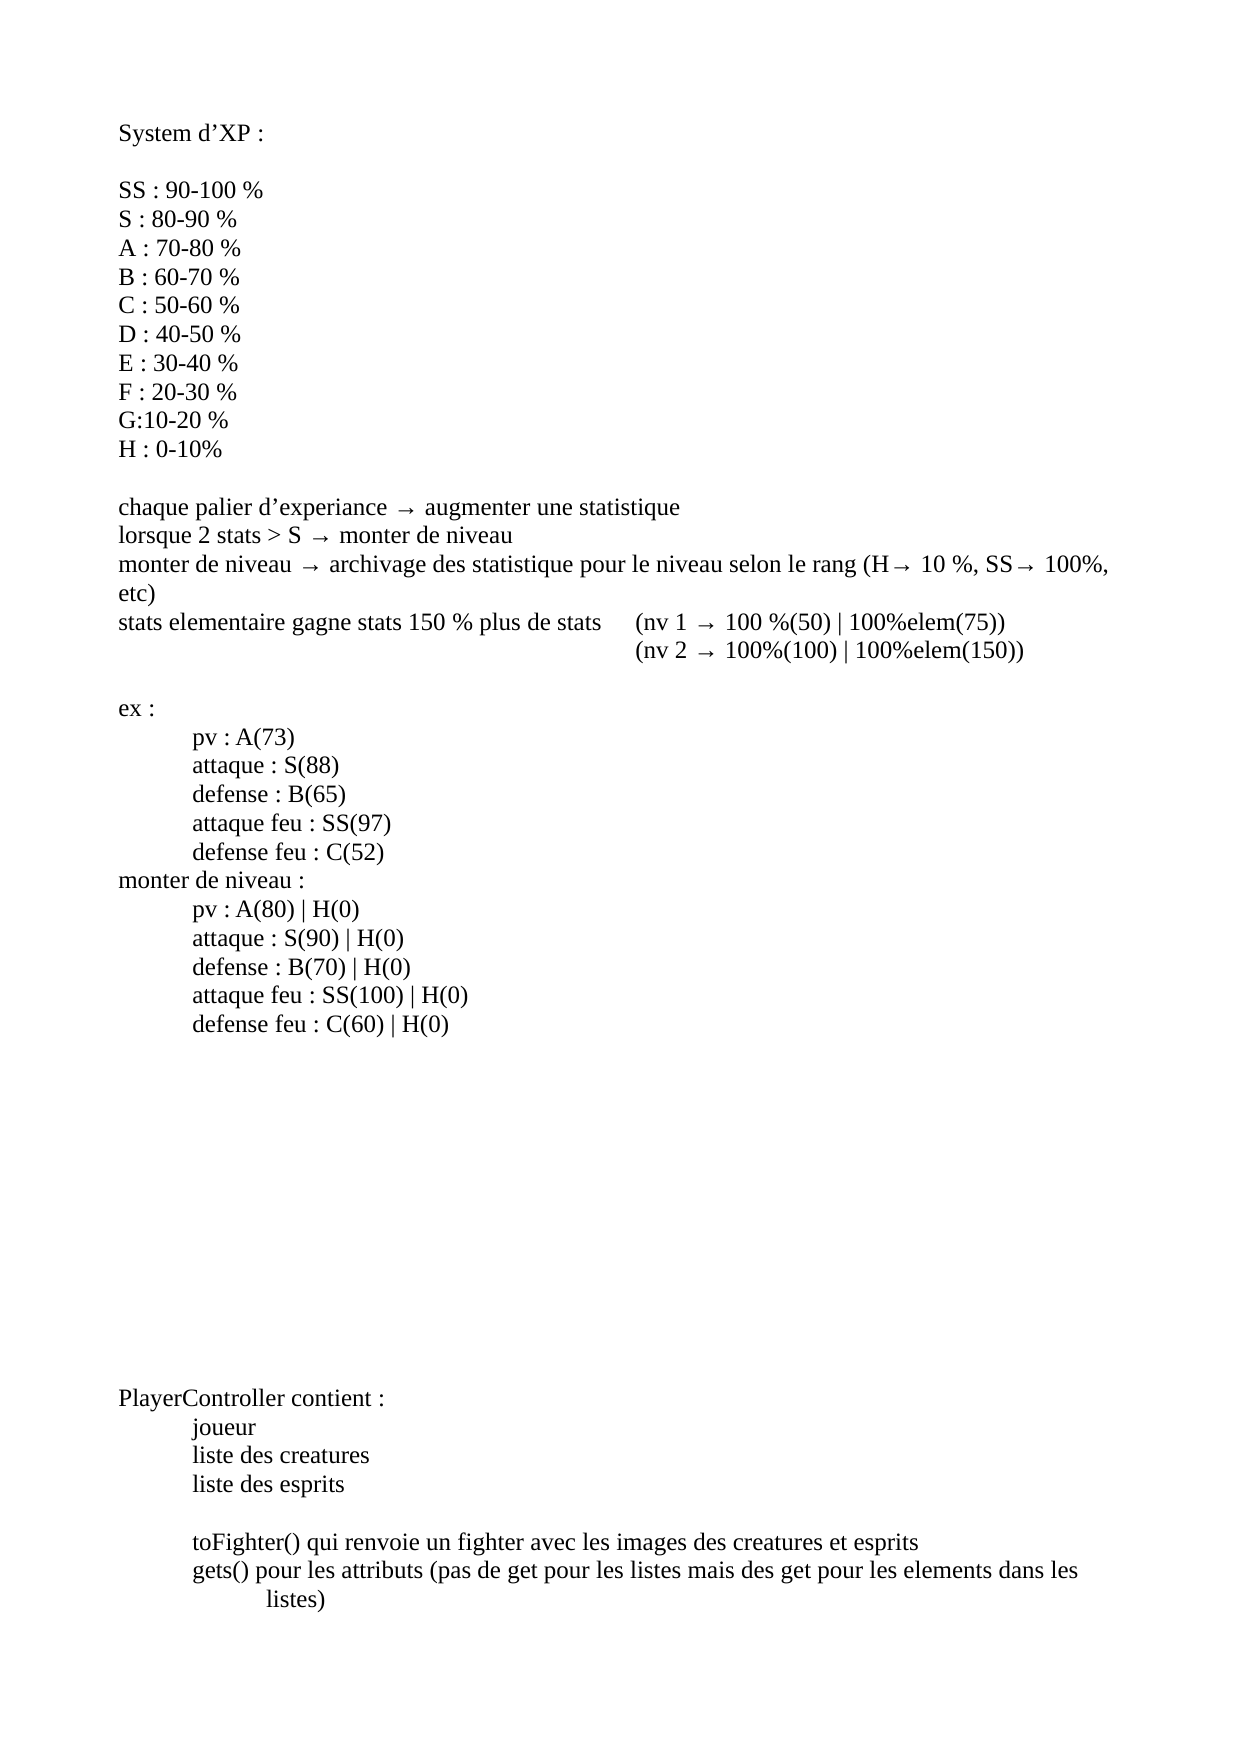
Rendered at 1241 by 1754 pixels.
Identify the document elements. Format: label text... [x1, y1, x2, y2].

text D : 40-50 % [118, 319, 1122, 348]
text SS : 90-100 % [118, 176, 1122, 204]
text liste des esprits [118, 1469, 1122, 1498]
text gets() pour les attributs (pas de get pour les listes mais des get pour les elements dans les listes) [118, 1556, 1122, 1613]
text C : 50-60 % [118, 291, 1122, 319]
text joueur [118, 1412, 1122, 1441]
text attaque feu : SS(97) [118, 808, 1122, 837]
text G:10-20 % [118, 406, 1122, 434]
text liste des creatures [118, 1441, 1122, 1469]
text attaque : S(90) | H(0) [118, 923, 1122, 952]
text PlayerController contient : [118, 1383, 1122, 1412]
text A : 70-80 % [118, 233, 1122, 262]
text pv : A(80) | H(0) [118, 894, 1122, 923]
text ex : [118, 693, 1122, 722]
text S : 80-90 % [118, 204, 1122, 233]
text H : 0-10% [118, 434, 1122, 463]
text attaque feu : SS(100) | H(0) [118, 981, 1122, 1009]
text pv : A(73) [118, 722, 1122, 751]
text System d’XP : [118, 118, 1122, 147]
text E : 30-40 % [118, 348, 1122, 377]
text attaque : S(88) [118, 751, 1122, 779]
text toFighter() qui renvoie un fighter avec les images des creatures et esprits [118, 1527, 1122, 1556]
text monter de niveau : [118, 866, 1122, 894]
text defense : B(70) | H(0) [118, 952, 1122, 981]
text monter de niveau → archivage des statistique pour le niveau selon le rang (H→ 10 %, SS→ 100%, etc) [118, 549, 1122, 607]
text (nv 2 → 100%(100) | 100%elem(150)) [118, 636, 1122, 664]
text F : 20-30 % [118, 377, 1122, 406]
text stats elementaire gagne stats 150 % plus de stats (nv 1 → 100 %(50) | 100%elem(75)) [118, 607, 1122, 636]
text defense feu : C(52) [118, 837, 1122, 866]
text defense feu : C(60) | H(0) [118, 1009, 1122, 1038]
text lorsque 2 stats > S → monter de niveau [118, 521, 1122, 549]
text chaque palier d’experiance → augmenter une statistique [118, 492, 1122, 521]
text defense : B(65) [118, 779, 1122, 808]
text B : 60-70 % [118, 262, 1122, 291]
